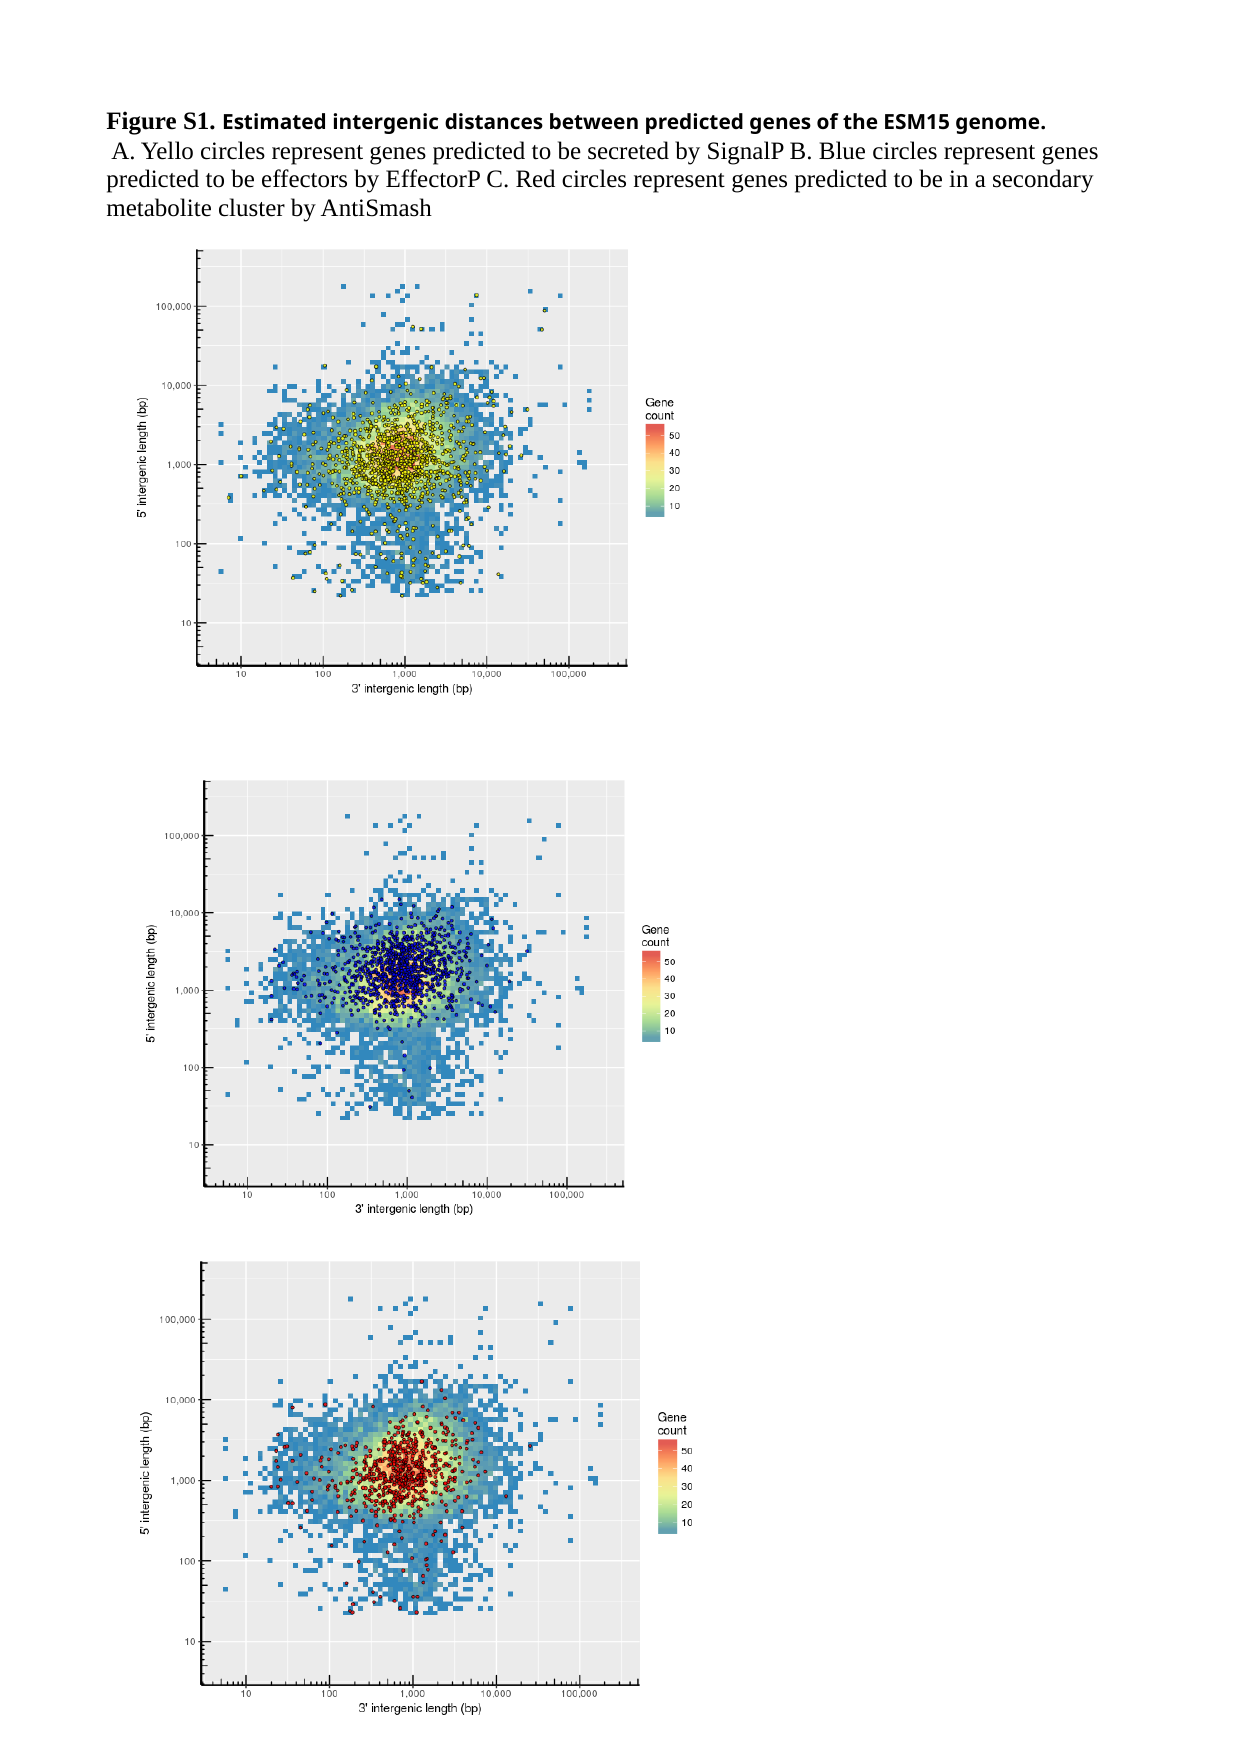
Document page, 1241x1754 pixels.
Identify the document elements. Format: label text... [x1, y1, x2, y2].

picture [140, 774, 687, 1221]
picture [134, 1256, 705, 1721]
text Figure S1. Estimated intergenic distances between predicted genes of the ESM15 genome. [106, 106, 1134, 136]
picture [131, 243, 692, 701]
text A. Yello circles represent genes predicted to be secreted by SignalP B. Blue circles represent genes predicted to be effectors by EffectorP C. Red circles represent genes predicted to be in a secondary metabolite cluster by AntiSmash [106, 136, 1134, 222]
